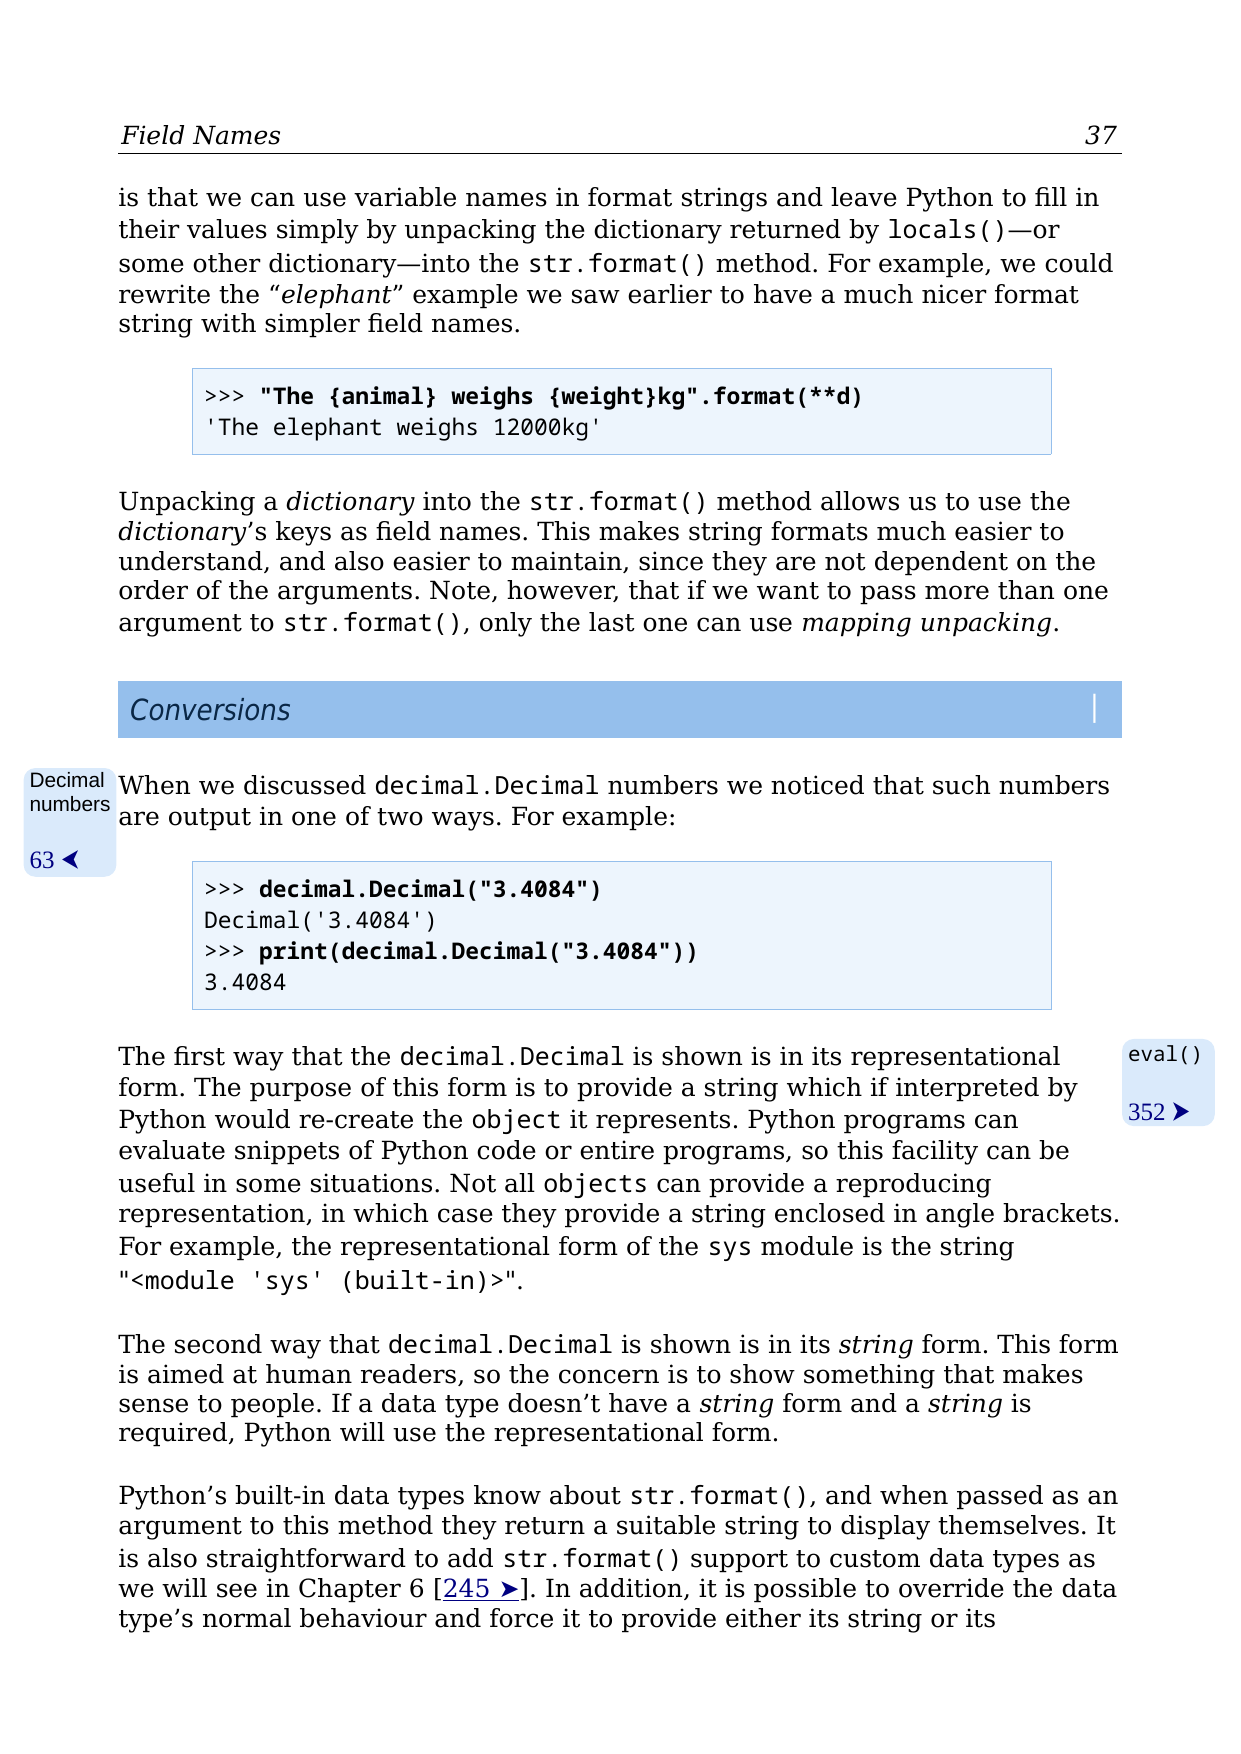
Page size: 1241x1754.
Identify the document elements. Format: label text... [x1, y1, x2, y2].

text The first way that the decimal.Decimal is shown is in its representational form. The purpose of this form is to provide a string which if interpreted by Python would re-create the object it represents. Python programs can evaluate snippets of Python code or entire programs, so this facility can be useful in some situations. Not all objects can provide a reproducing representation, in which case they provide a string enclosed in angle brackets. For example, the representational form of the sys module is the string "<module 'sys' (built-in)>". [118, 1039, 1122, 1297]
text The second way that decimal.Decimal is shown is in its string form. This form is aimed at human readers, so the concern is to show something that makes sense to people. If a data type doesn’t have a string form and a string is required, Python will use the representational form. [118, 1326, 1122, 1448]
text Python’s built-in data types know about str.format(), and when passed as an argument to this method they return a suitable string to display themselves. It is also straightforward to add str.format() support to custom data types as we will see in Chapter 6 [245 ➤]. In addition, it is possible to override the data type’s normal behaviour and force it to provide either its string or its [118, 1477, 1122, 1633]
text 3.4084 [193, 954, 1051, 1009]
text >>> print(decimal.Decimal("3.4084")) [193, 923, 1051, 954]
text When we discussed decimal.Decimal numbers we noticed that such numbers are output in one of two ways. For example: [118, 768, 1122, 831]
text 'The elephant weighs 12000kg' [193, 399, 1051, 454]
text Decimal('3.4084') [193, 892, 1051, 923]
text >>> decimal.Decimal("3.4084") [193, 862, 1051, 892]
text is that we can use variable names in format strings and leave Python to fill in their values simply by unpacking the dictionary returned by locals()—or some other dictionary—into the str.format() method. For example, we could rewrite the “elephant” example we saw earlier to have a much nicer format string with simpler field names. [118, 183, 1122, 338]
text >>> "The {animal} weighs {weight}kg".format(**d) [193, 369, 1051, 399]
text Unpacking a dictionary into the str.format() method allows us to use the dictionary’s keys as field names. This makes string formats much easier to understand, and also easier to maintain, since they are not dependent on the order of the arguments. Note, however, that if we want to pass more than one argument to str.format(), only the last one can use mapping unpacking. [118, 483, 1122, 639]
subtitle Conversions [118, 681, 1122, 738]
text | [1081, 690, 1098, 724]
